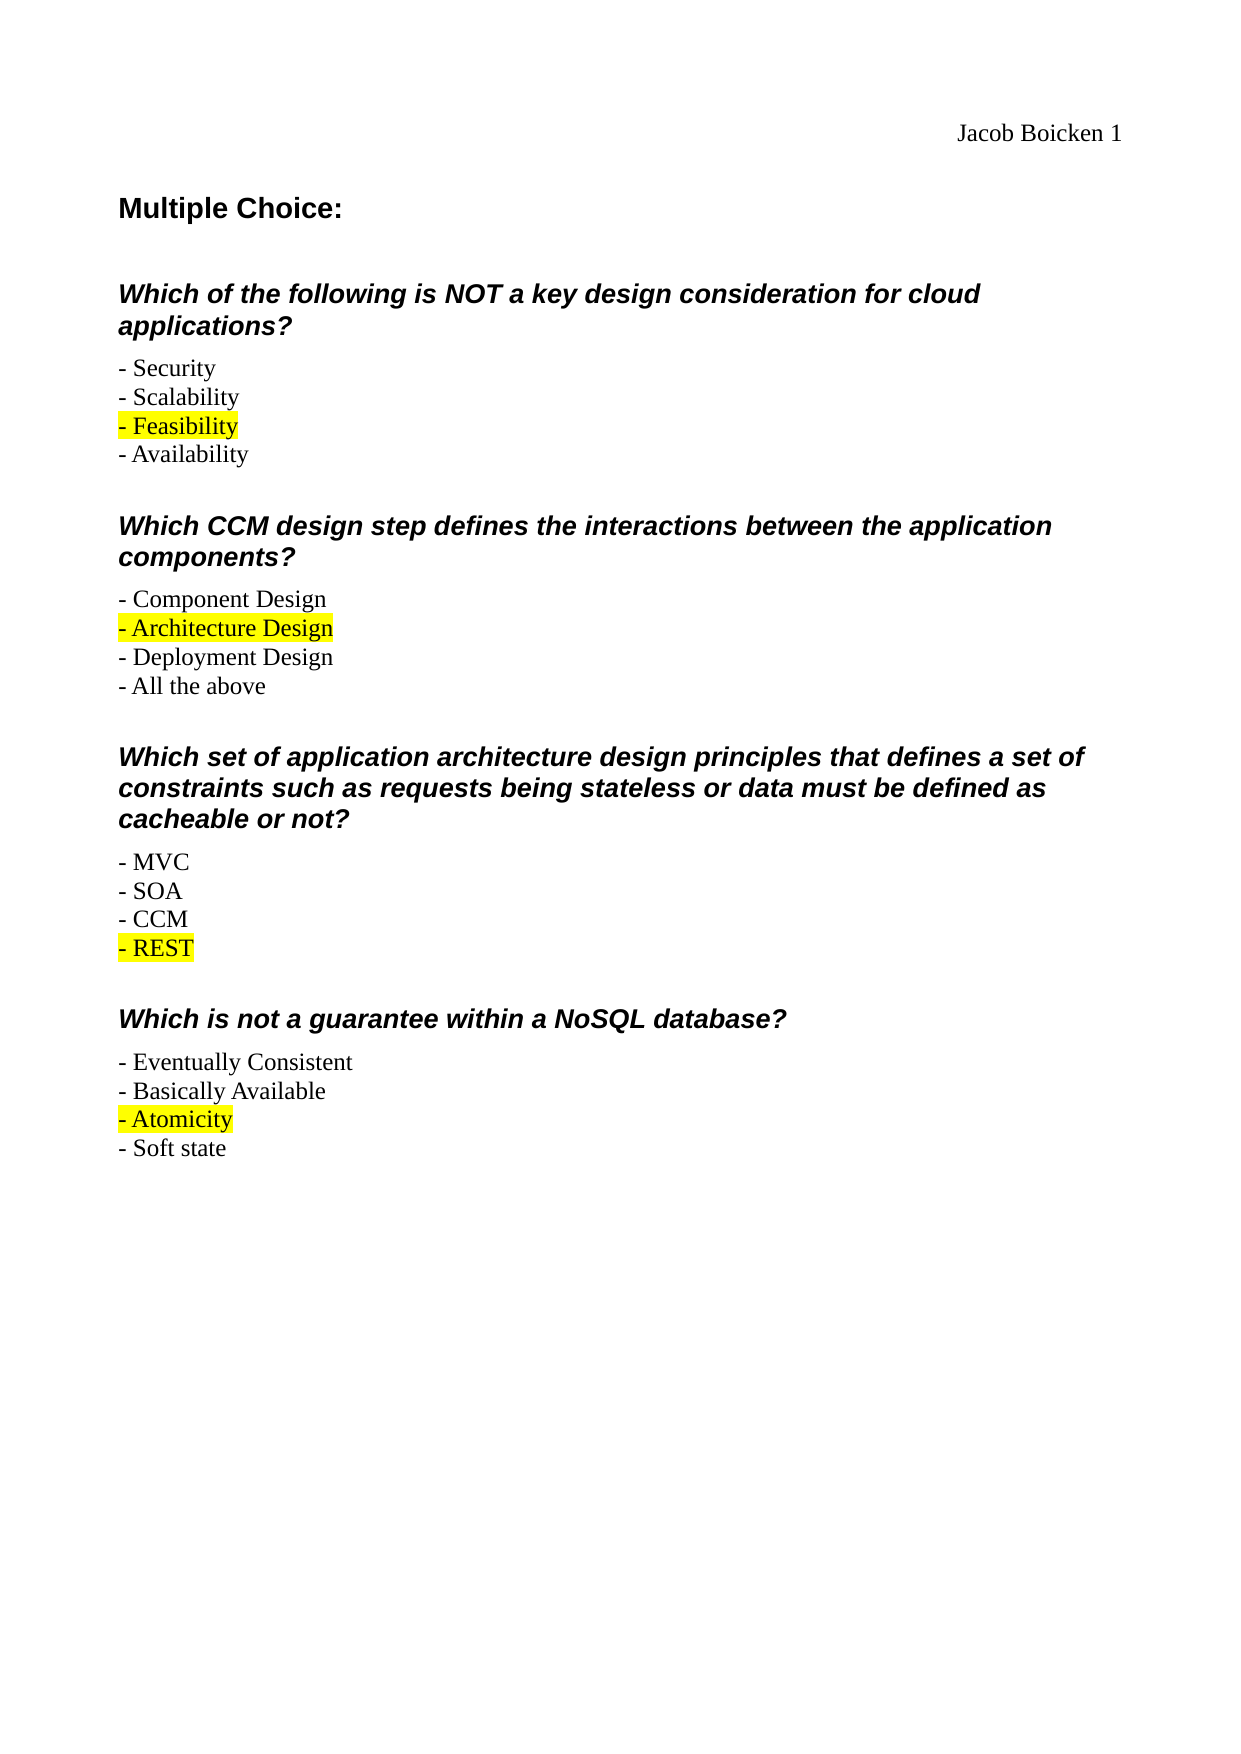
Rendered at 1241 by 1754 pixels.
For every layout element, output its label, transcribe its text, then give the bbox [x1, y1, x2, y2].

subtitle Which of the following is NOT a key design consideration for cloud applications? [118, 278, 1122, 341]
text - Security [118, 353, 1122, 382]
text - Feasibility [118, 411, 1122, 439]
text - REST [118, 933, 1122, 962]
text - Scalability [118, 382, 1122, 411]
text - Deployment Design [118, 642, 1122, 671]
text - SOA [118, 876, 1122, 904]
text - Basically Available [118, 1076, 1122, 1104]
subtitle Which set of application architecture design principles that defines a set of constraints such as requests being stateless or data must be defined as cacheable or not? [118, 741, 1122, 834]
text - Component Design [118, 584, 1122, 613]
text - Soft state [118, 1133, 1122, 1162]
subtitle Which is not a guarantee within a NoSQL database? [118, 1003, 1122, 1034]
subtitle Which CCM design step defines the interactions between the application components? [118, 509, 1122, 572]
text - All the above [118, 671, 1122, 699]
subtitle Multiple Choice: [118, 191, 1122, 224]
text - Atomicity [118, 1104, 1122, 1133]
text - CCM [118, 904, 1122, 933]
text - MVC [118, 847, 1122, 876]
text - Availability [118, 439, 1122, 468]
text - Architecture Design [118, 613, 1122, 642]
text - Eventually Consistent [118, 1047, 1122, 1076]
